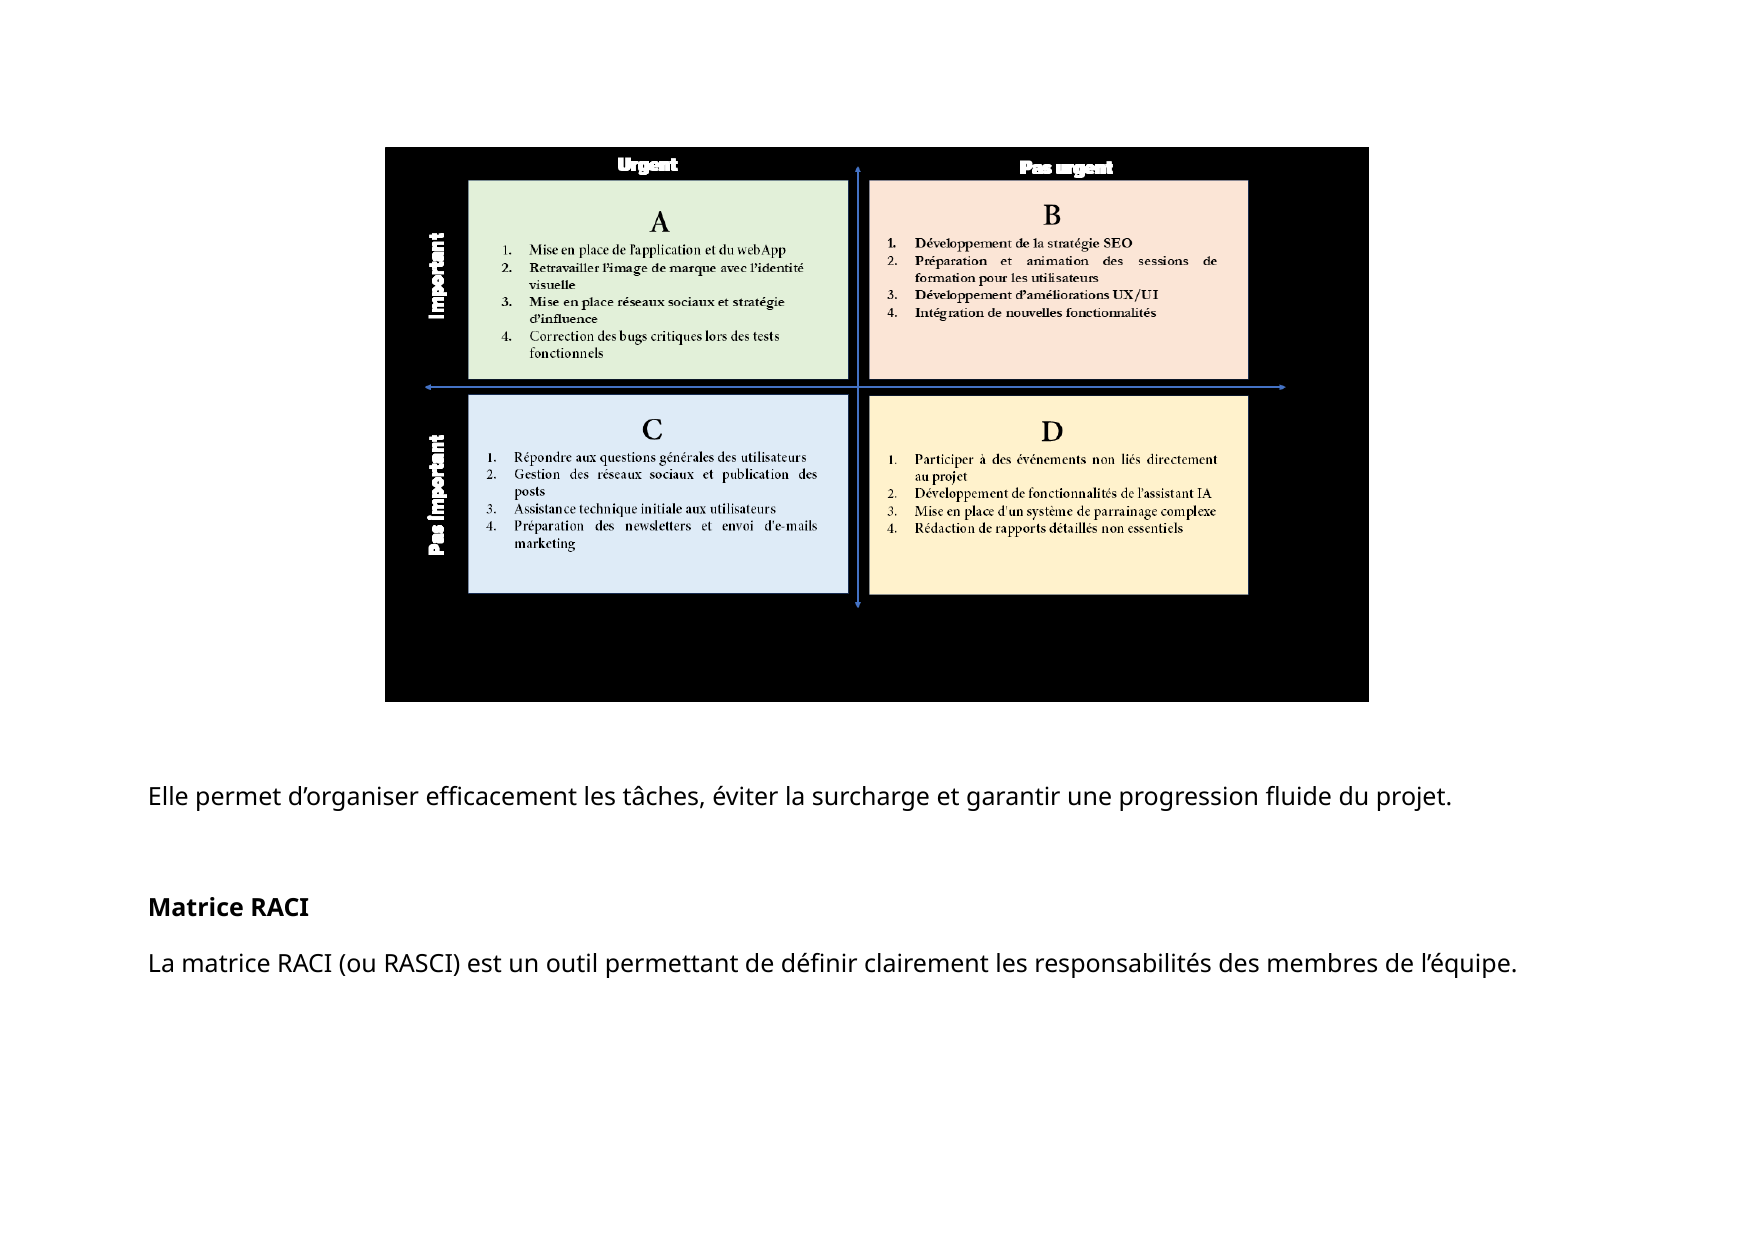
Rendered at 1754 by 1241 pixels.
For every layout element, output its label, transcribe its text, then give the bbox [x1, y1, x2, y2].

text La matrice RACI (ou RASCI) est un outil permettant de définir clairement les responsabilités des membres de l’équipe. [148, 946, 1606, 980]
text Matrice RACI [148, 890, 1606, 924]
text Elle permet d’organiser efficacement les tâches, éviter la surcharge et garantir une progression fluide du projet. [148, 778, 1606, 812]
